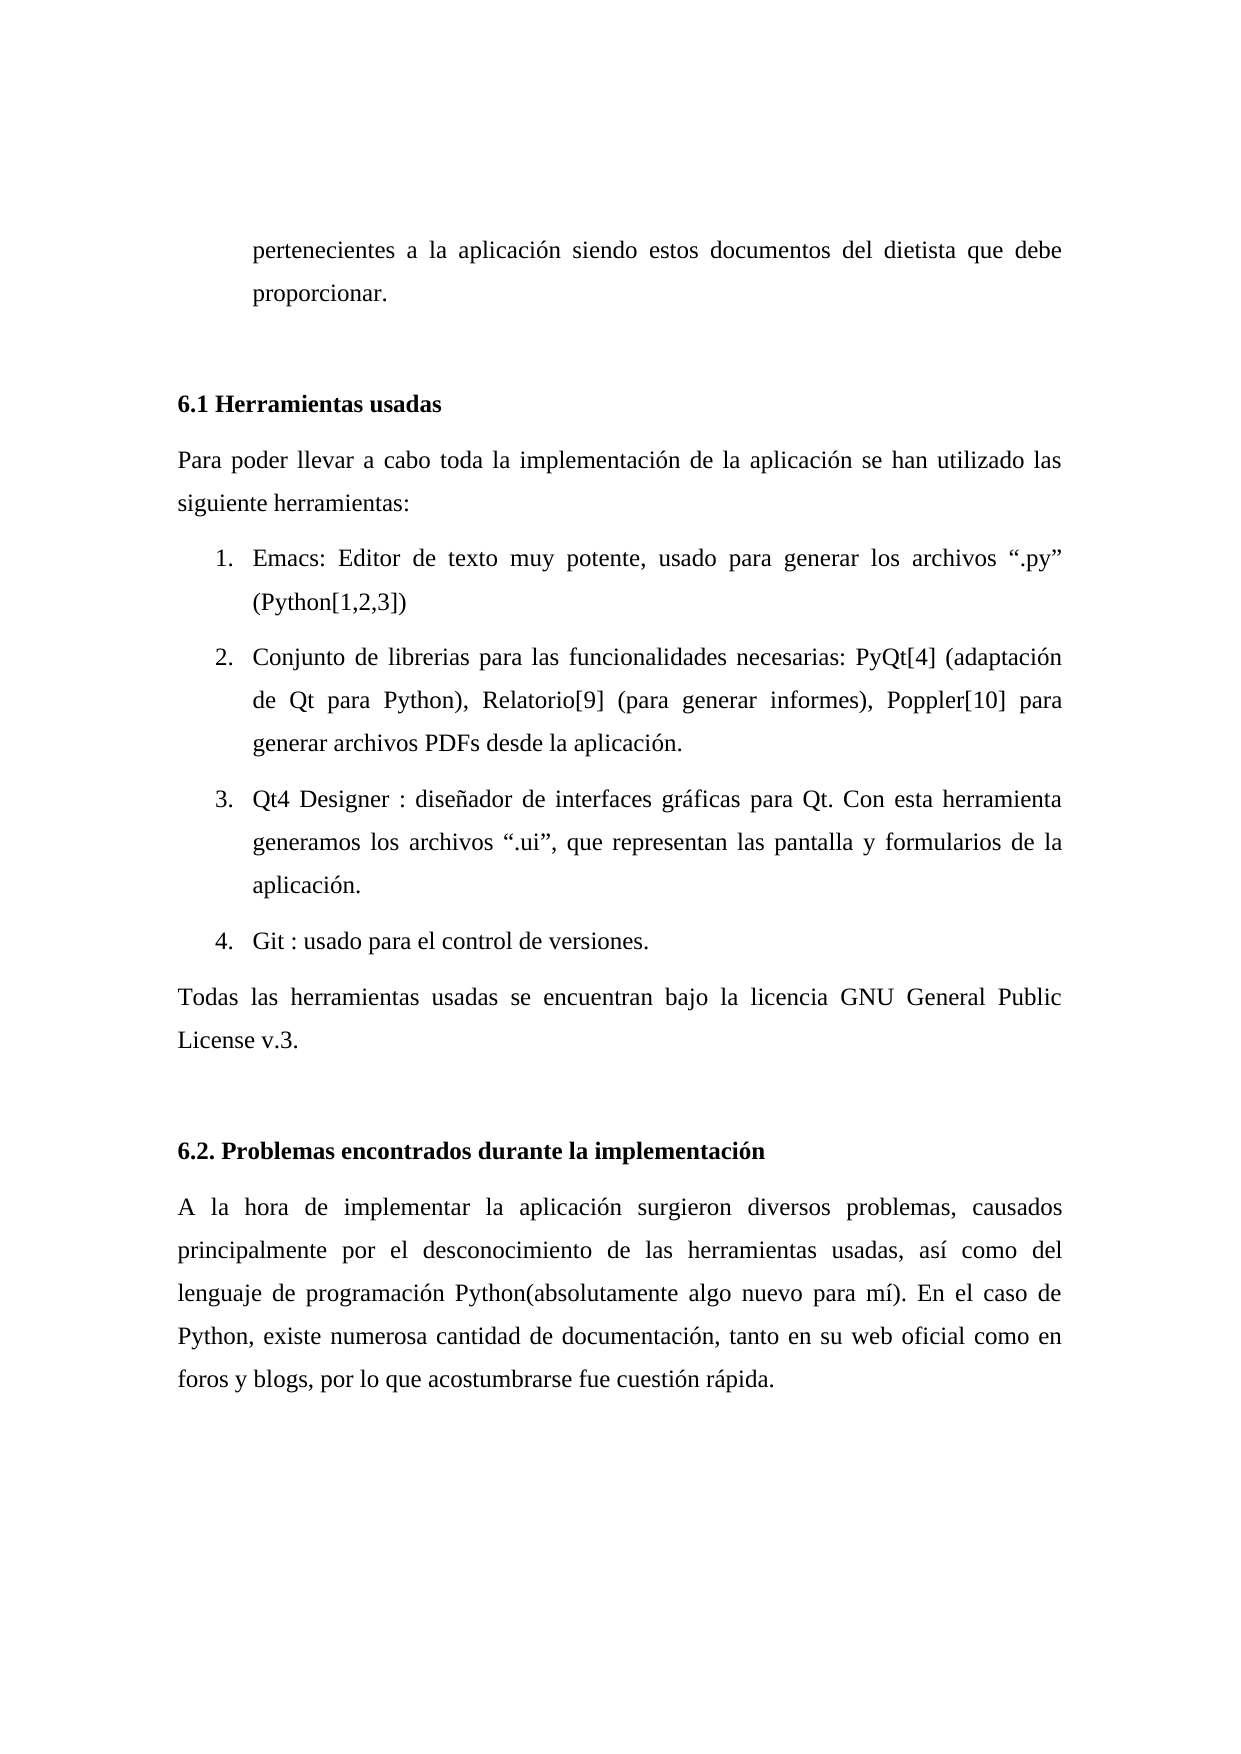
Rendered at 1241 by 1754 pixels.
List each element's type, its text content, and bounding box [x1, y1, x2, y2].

text 6.2. Problemas encontrados durante la implementación [177, 1136, 1063, 1165]
text 6.1 Herramientas usadas [177, 389, 1063, 418]
list pertenecientes a la aplicación siendo estos documentos del dietista que debe proporcionar. [215, 235, 1063, 307]
list Git : usado para el control de versiones. [215, 926, 1063, 955]
text Todas las herramientas usadas se encuentran bajo la licencia GNU General Public License v.3. [177, 982, 1063, 1053]
text A la hora de implementar la aplicación surgieron diversos problemas, causados principalmente por el desconocimiento de las herramientas usadas, así como del lenguaje de programación Python(absolutamente algo nuevo para mí). En el caso de Python, existe numerosa cantidad de documentación, tanto en su web oficial como en foros y blogs, por lo que acostumbrarse fue cuestión rápida. [177, 1192, 1063, 1393]
list Qt4 Designer : diseñador de interfaces gráficas para Qt. Con esta herramienta generamos los archivos “.ui”, que representan las pantalla y formularios de la aplicación. [215, 784, 1063, 899]
text Para poder llevar a cabo toda la implementación de la aplicación se han utilizado las siguiente herramientas: [177, 445, 1063, 517]
list Emacs: Editor de texto muy potente, usado para generar los archivos “.py” (Python[1,2,3]) [215, 543, 1063, 615]
list Conjunto de librerias para las funcionalidades necesarias: PyQt[4] (adaptación de Qt para Python), Relatorio[9] (para generar informes), Poppler[10] para generar archivos PDFs desde la aplicación. [215, 642, 1063, 757]
